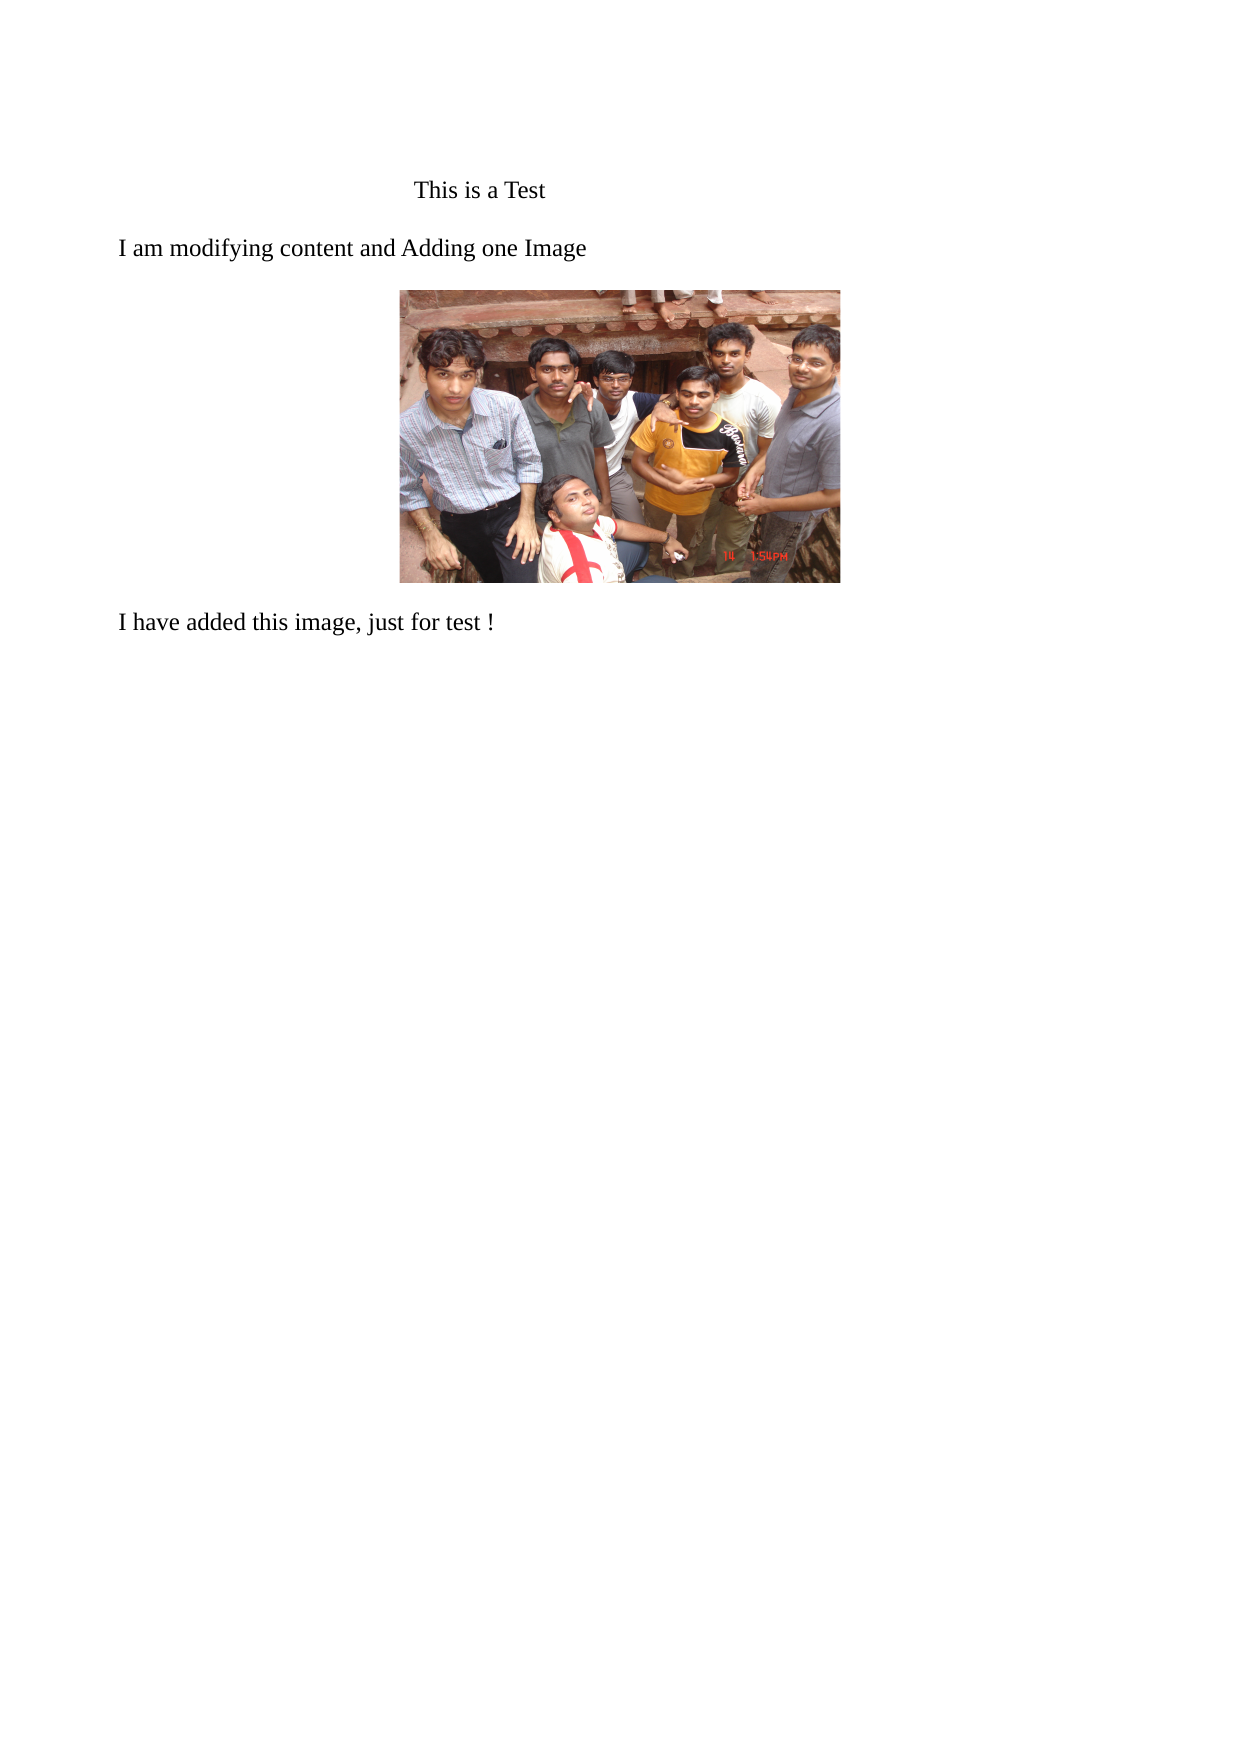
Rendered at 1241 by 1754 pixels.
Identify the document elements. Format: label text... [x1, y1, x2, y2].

picture [399, 290, 841, 583]
text This is a Test [118, 176, 1122, 204]
text I am modifying content and Adding one Image [118, 233, 1122, 262]
text I have added this image, just for test ! [118, 607, 1122, 636]
